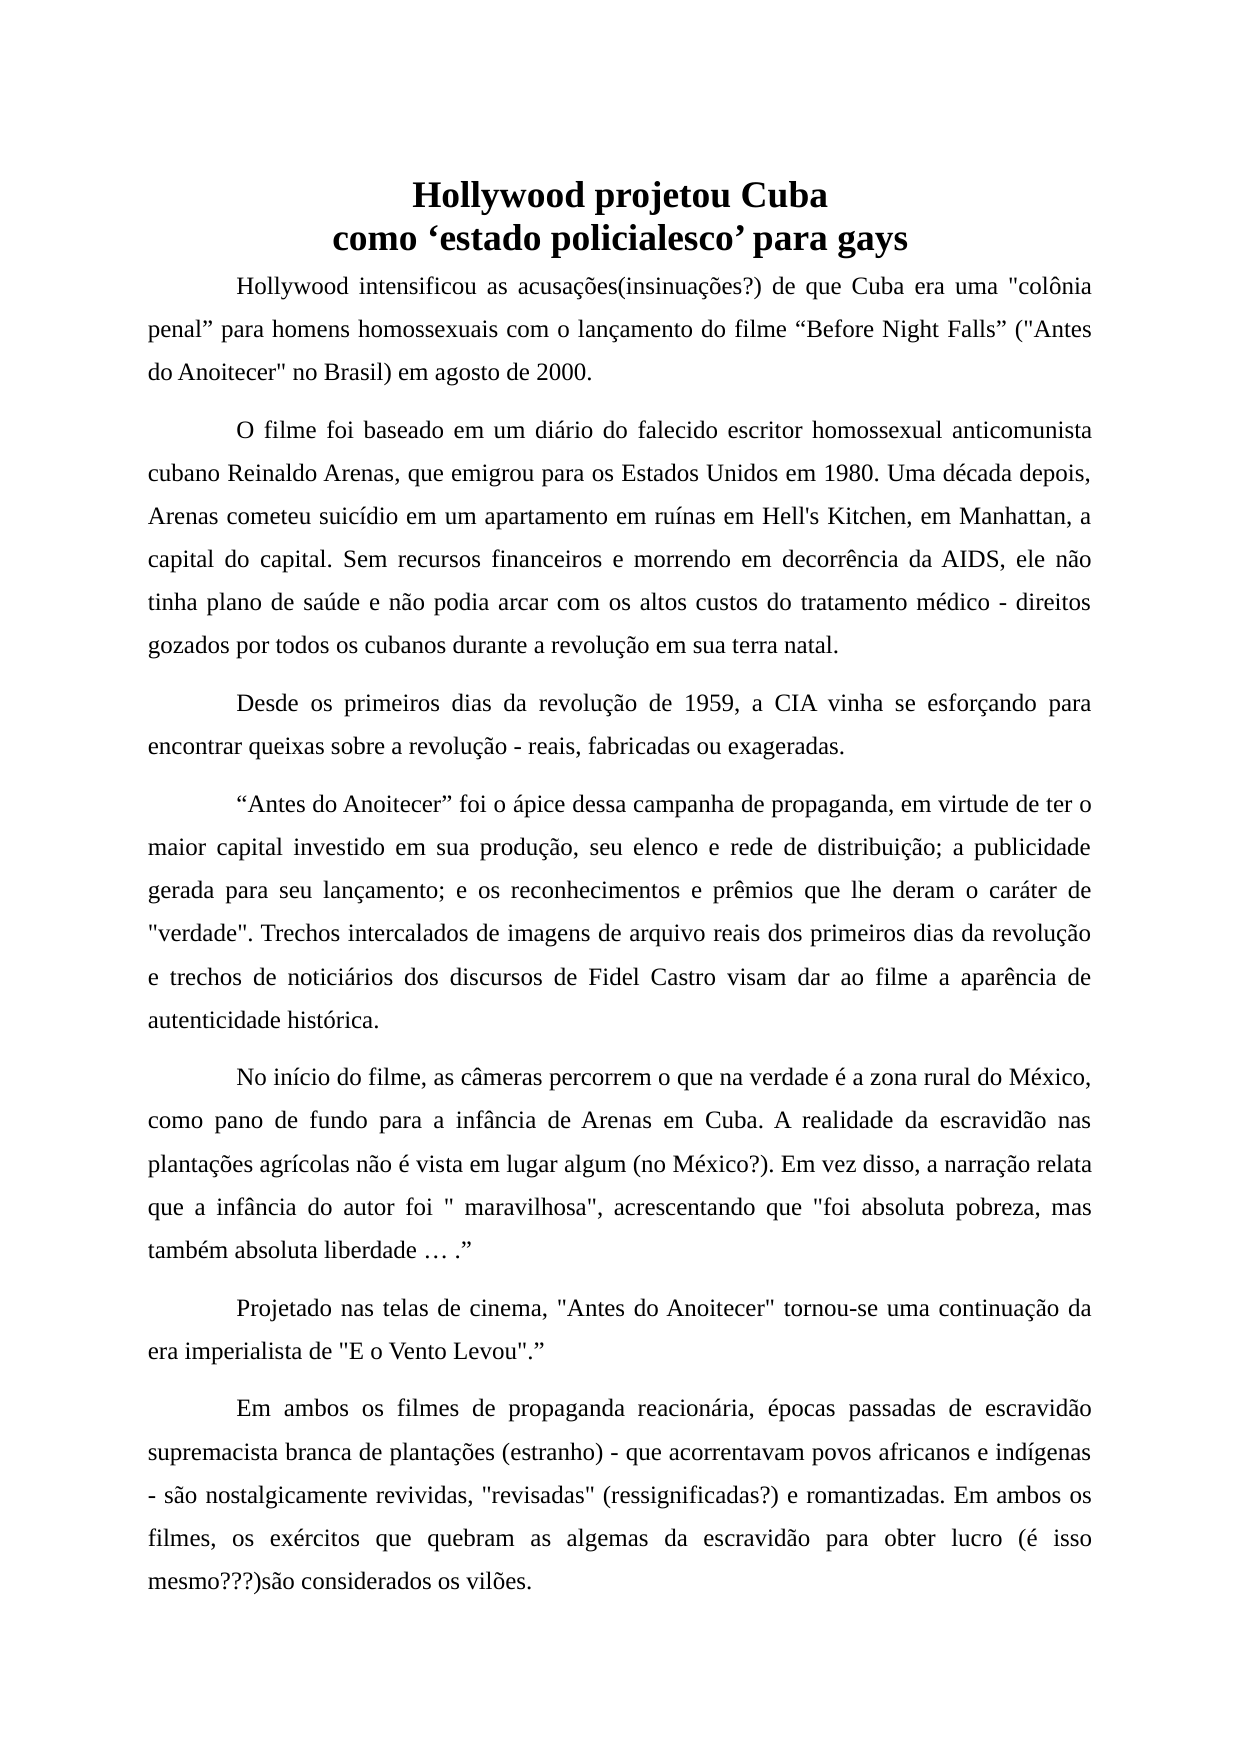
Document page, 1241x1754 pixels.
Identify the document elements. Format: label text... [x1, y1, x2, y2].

text Desde os primeiros dias da revolução de 1959, a CIA vinha se esforçando para encontrar queixas sobre a revolução - reais, fabricadas ou exageradas. [148, 688, 1093, 760]
text Projetado nas telas de cinema, "Antes do Anoitecer" tornou-se uma continuação da era imperialista de "E o Vento Levou".” [148, 1293, 1093, 1364]
subtitle Hollywood projetou Cuba como ‘estado policialesco’ para gays [148, 172, 1093, 259]
text Hollywood intensificou as acusações(insinuações?) de que Cuba era uma "colônia penal” para homens homossexuais com o lançamento do filme “Before Night Falls” ("Antes do Anoitecer" no Brasil) em agosto de 2000. [148, 271, 1093, 386]
text Em ambos os filmes de propaganda reacionária, épocas passadas de escravidão supremacista branca de plantações (estranho) - que acorrentavam povos africanos e indígenas - são nostalgicamente revividas, "revisadas" (ressignificadas?) e romantizadas. Em ambos os filmes, os exércitos que quebram as algemas da escravidão para obter lucro (é isso mesmo???)são considerados os vilões. [148, 1393, 1093, 1595]
text No início do filme, as câmeras percorrem o que na verdade é a zona rural do México, como pano de fundo para a infância de Arenas em Cuba. A realidade da escravidão nas plantações agrícolas não é vista em lugar algum (no México?). Em vez disso, a narração relata que a infância do autor foi " maravilhosa", acrescentando que "foi absoluta pobreza, mas também absoluta liberdade … .” [148, 1062, 1093, 1264]
text O filme foi baseado em um diário do falecido escritor homossexual anticomunista cubano Reinaldo Arenas, que emigrou para os Estados Unidos em 1980. Uma década depois, Arenas cometeu suicídio em um apartamento em ruínas em Hell's Kitchen, em Manhattan, a capital do capital. Sem recursos financeiros e morrendo em decorrência da AIDS, ele não tinha plano de saúde e não podia arcar com os altos custos do tratamento médico - direitos gozados por todos os cubanos durante a revolução em sua terra natal. [148, 415, 1093, 659]
text “Antes do Anoitecer” foi o ápice dessa campanha de propaganda, em virtude de ter o maior capital investido em sua produção, seu elenco e rede de distribuição; a publicidade gerada para seu lançamento; e os reconhecimentos e prêmios que lhe deram o caráter de "verdade". Trechos intercalados de imagens de arquivo reais dos primeiros dias da revolução e trechos de noticiários dos discursos de Fidel Castro visam dar ao filme a aparência de autenticidade histórica. [148, 789, 1093, 1033]
